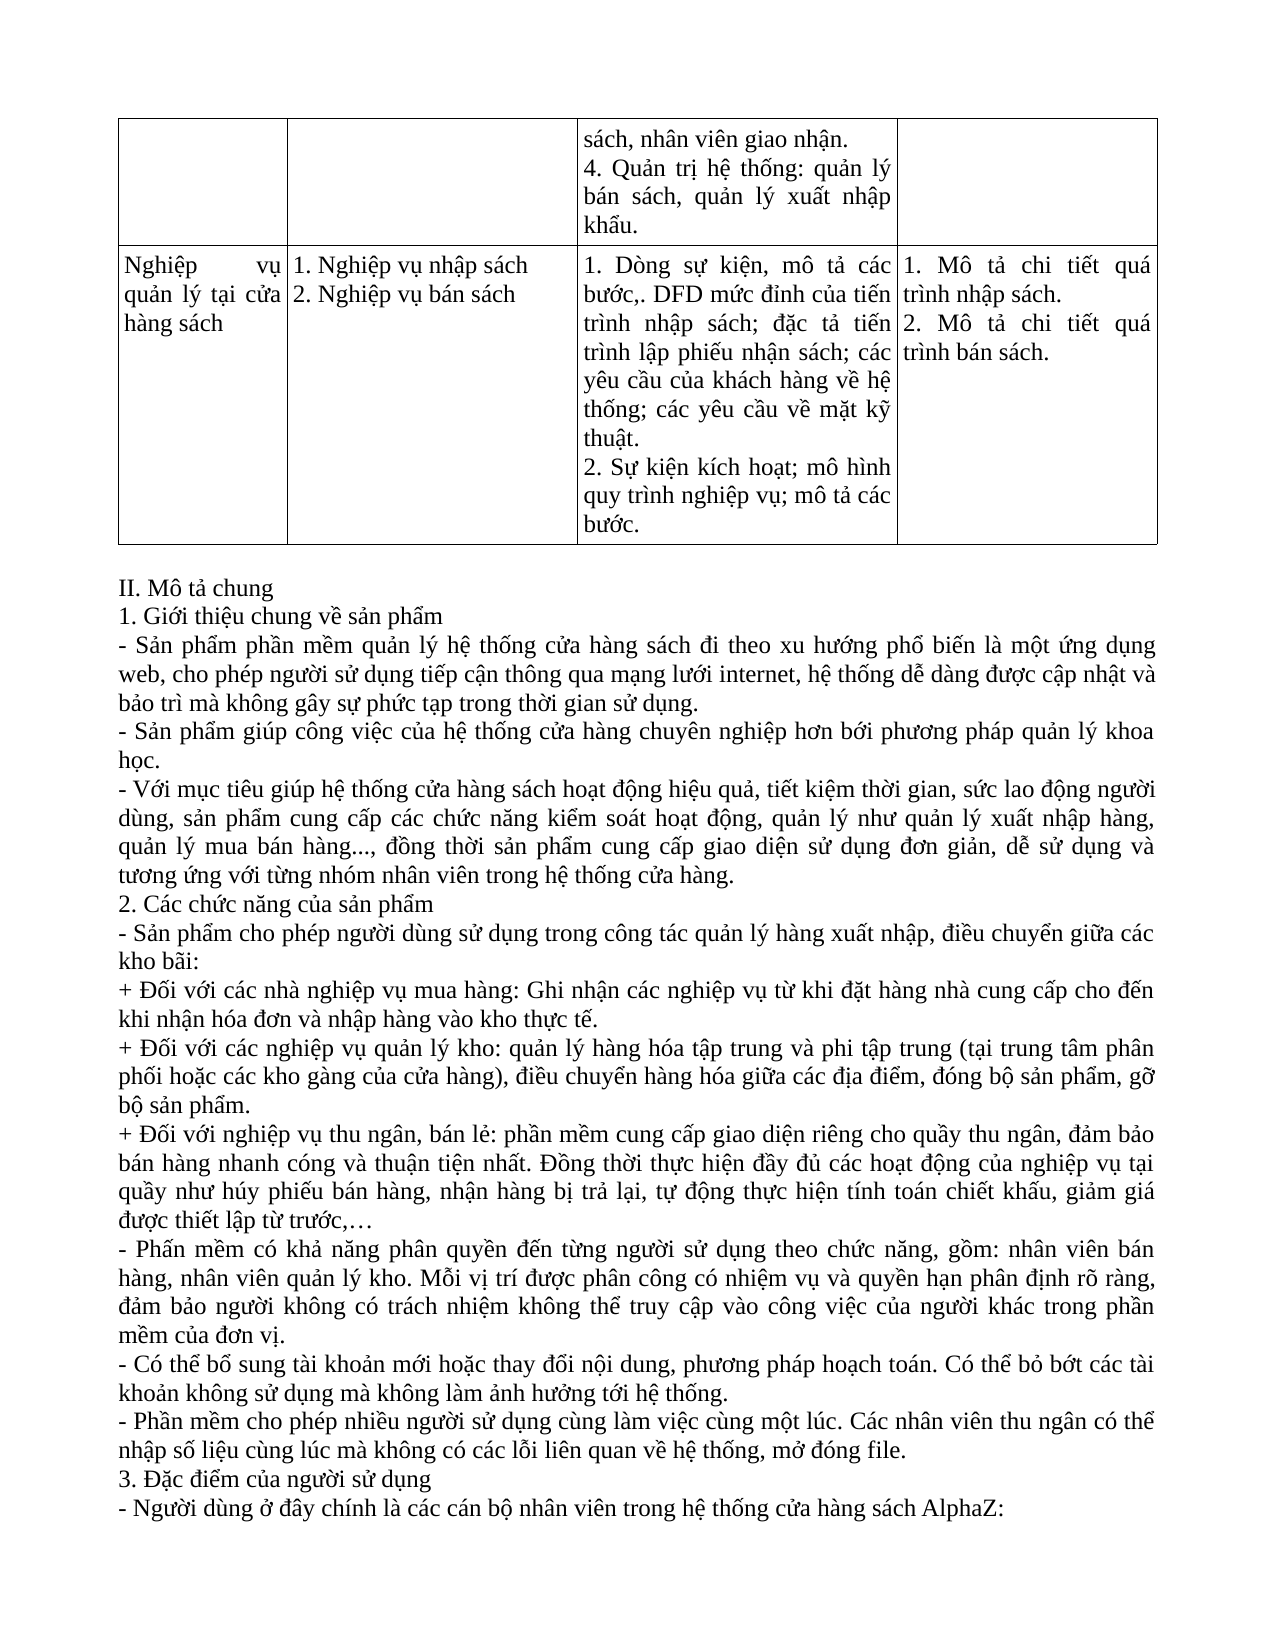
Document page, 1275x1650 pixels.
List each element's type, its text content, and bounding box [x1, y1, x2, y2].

table_cell 1. Dòng sự kiện, mô tả các bước,. DFD mức đỉnh của tiến trình nhập sách; đặc tả tiến trình lập phiếu nhận sách; các yêu cầu của khách hàng về hệ thống; các yêu cầu về mặt kỹ thuật. 2. Sự kiện kích hoạt; mô hình quy trình nghiệp vụ; mô tả các bước. [578, 246, 897, 544]
text + Đối với các nghiệp vụ quản lý kho: quản lý hàng hóa tập trung và phi tập trung (tại trung tâm phân phối hoặc các kho gàng của cửa hàng), điều chuyển hàng hóa giữa các địa điểm, đóng bộ sản phẩm, gỡ bộ sản phẩm. [118, 1033, 1157, 1119]
text - Có thể bổ sung tài khoản mới hoặc thay đổi nội dung, phương pháp hoạch toán. Có thể bỏ bớt các tài khoản không sử dụng mà không làm ảnh hưởng tới hệ thống. [118, 1349, 1157, 1406]
text II. Mô tả chung [118, 573, 1157, 601]
text - Sản phẩm cho phép người dùng sử dụng trong công tác quản lý hàng xuất nhập, điều chuyển giữa các kho bãi: [118, 918, 1157, 975]
text + Đối với nghiệp vụ thu ngân, bán lẻ: phần mềm cung cấp giao diện riêng cho quầy thu ngân, đảm bảo bán hàng nhanh cóng và thuận tiện nhất. Đồng thời thực hiện đầy đủ các hoạt động của nghiệp vụ tại quầy như húy phiếu bán hàng, nhận hàng bị trả lại, tự động thực hiện tính toán chiết khấu, giảm giá được thiết lập từ trước,… [118, 1119, 1157, 1234]
text - Phấn mềm có khả năng phân quyền đến từng người sử dụng theo chức năng, gồm: nhân viên bán hàng, nhân viên quản lý kho. Mỗi vị trí được phân công có nhiệm vụ và quyền hạn phân định rõ ràng, đảm bảo người không có trách nhiệm không thể truy cập vào công việc của người khác trong phần mềm của đơn vị. [118, 1234, 1157, 1349]
text - Người dùng ở đây chính là các cán bộ nhân viên trong hệ thống cửa hàng sách AlphaZ: [118, 1493, 1157, 1521]
table_cell 1. Mô tả chi tiết quá trình nhập sách. 2. Mô tả chi tiết quá trình bán sách. [898, 246, 1157, 544]
text 1. Giới thiệu chung về sản phẩm [118, 601, 1157, 630]
text 2. Các chức năng của sản phẩm [118, 889, 1157, 918]
text - Phần mềm cho phép nhiều người sử dụng cùng làm việc cùng một lúc. Các nhân viên thu ngân có thể nhập số liệu cùng lúc mà không có các lỗi liên quan về hệ thống, mở đóng file. [118, 1406, 1157, 1464]
text 3. Đặc điểm của người sử dụng [118, 1464, 1157, 1493]
table_cell [288, 119, 577, 245]
table_cell [119, 119, 287, 245]
table_cell Nghiệp vụ quản lý tại cửa hàng sách [119, 246, 287, 544]
text + Đối với các nhà nghiệp vụ mua hàng: Ghi nhận các nghiệp vụ từ khi đặt hàng nhà cung cấp cho đến khi nhận hóa đơn và nhập hàng vào kho thực tế. [118, 975, 1157, 1033]
table_cell 1. Nghiệp vụ nhập sách 2. Nghiệp vụ bán sách [288, 246, 577, 544]
text - Sản phẩm phần mềm quản lý hệ thống cửa hàng sách đi theo xu hướng phổ biến là một ứng dụng web, cho phép người sử dụng tiếp cận thông qua mạng lưới internet, hệ thống dễ dàng được cập nhật và bảo trì mà không gây sự phức tạp trong thời gian sử dụng. [118, 630, 1157, 716]
text - Sản phẩm giúp công việc của hệ thống cửa hàng chuyên nghiệp hơn bới phương pháp quản lý khoa học. [118, 716, 1157, 774]
table_cell sách, nhân viên giao nhận. 4. Quản trị hệ thống: quản lý bán sách, quản lý xuất nhập khẩu. [578, 119, 897, 245]
text - Với mục tiêu giúp hệ thống cửa hàng sách hoạt động hiệu quả, tiết kiệm thời gian, sức lao động người dùng, sản phẩm cung cấp các chức năng kiểm soát hoạt động, quản lý như quản lý xuất nhập hàng, quản lý mua bán hàng..., đồng thời sản phẩm cung cấp giao diện sử dụng đơn giản, dễ sử dụng và tương ứng với từng nhóm nhân viên trong hệ thống cửa hàng. [118, 774, 1157, 889]
table_cell [898, 119, 1157, 245]
